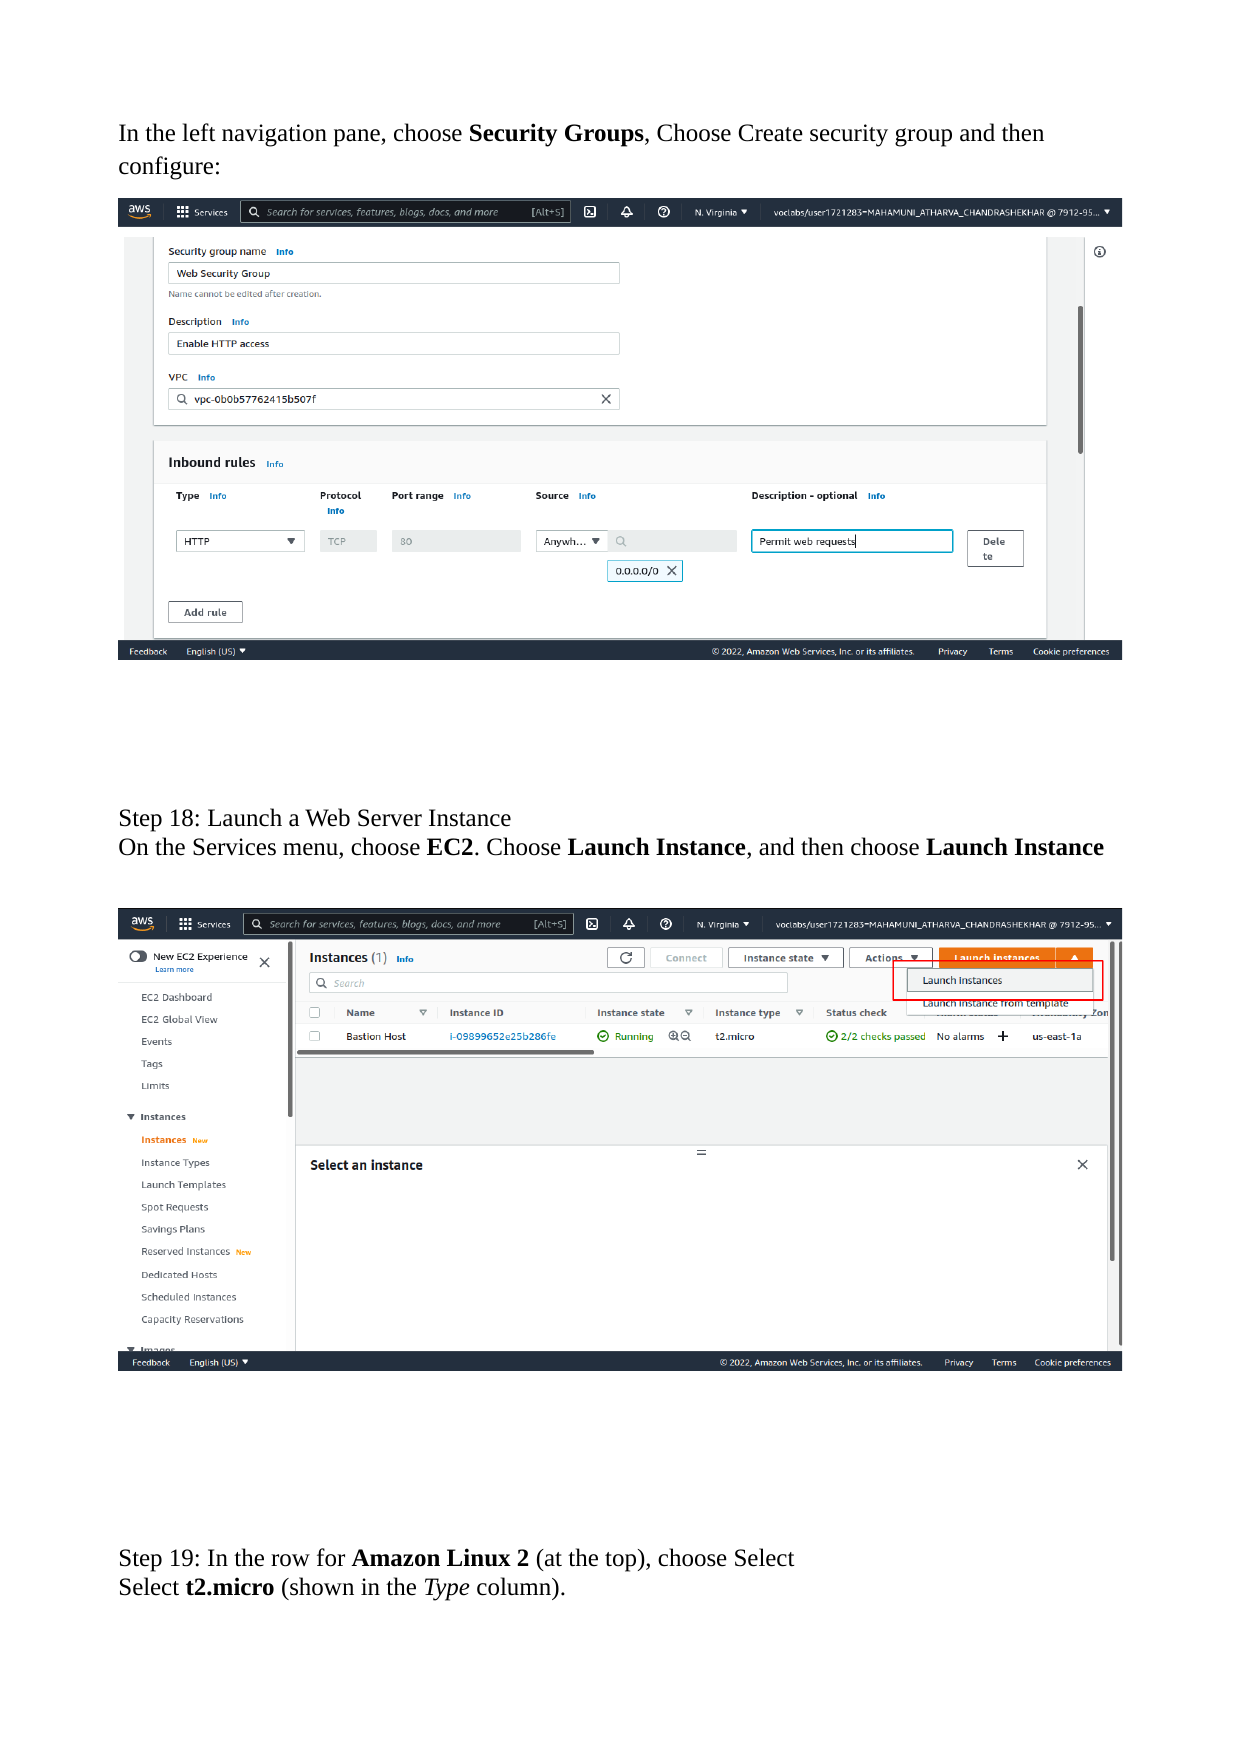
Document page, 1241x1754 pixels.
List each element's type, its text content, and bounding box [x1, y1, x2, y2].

text Step 18: Launch a Web Server Instance [118, 803, 1122, 832]
text Select t2.micro (shown in the Type column). [118, 1572, 1122, 1600]
picture [118, 908, 1123, 1371]
text Step 19: In the row for Amazon Linux 2 (at the top), choose Select [118, 1543, 1122, 1572]
text In the left navigation pane, choose Security Groups, Choose Create security group and then configure: [118, 118, 1122, 180]
picture [118, 198, 1123, 660]
text On the Services menu, choose EC2. Choose Launch Instance, and then choose Launch Instance [118, 832, 1122, 861]
